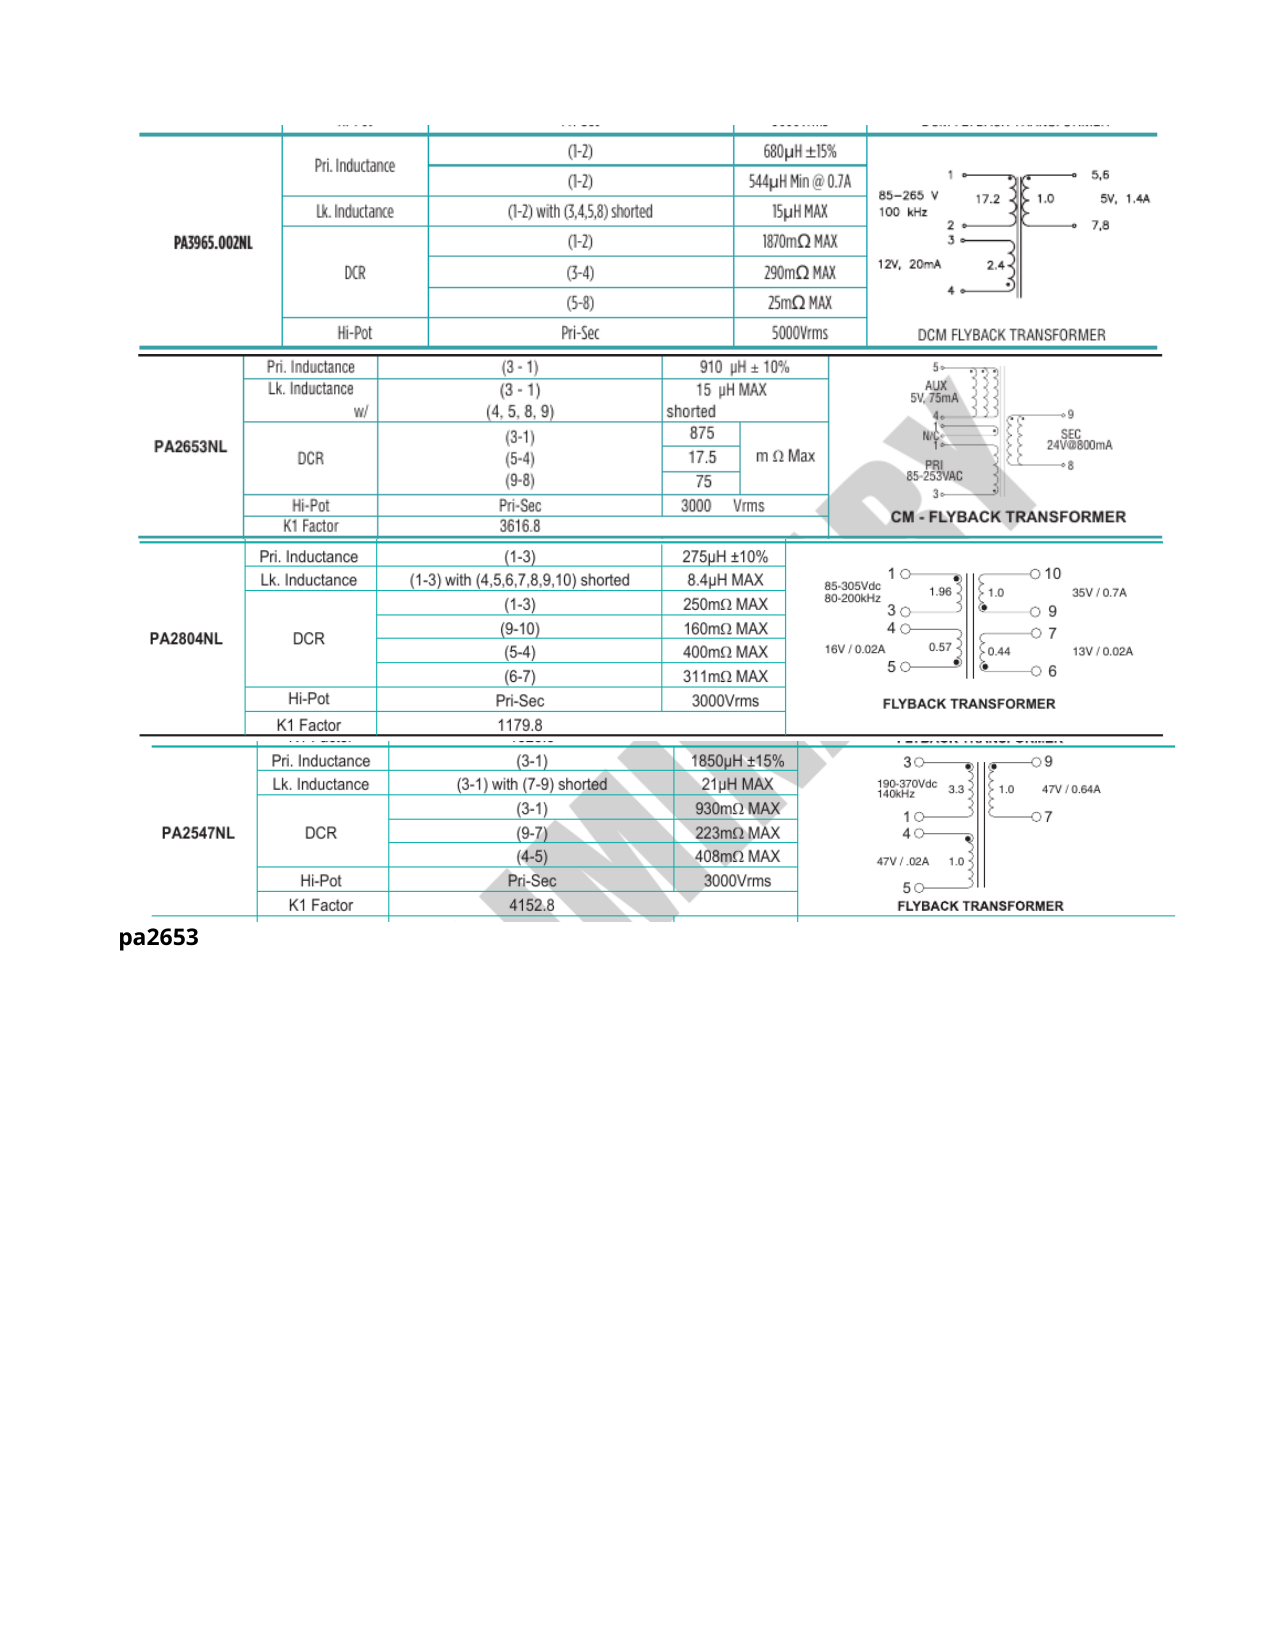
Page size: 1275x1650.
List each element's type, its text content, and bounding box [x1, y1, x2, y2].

picture [133, 125, 1184, 922]
text pa2653 [118, 118, 1157, 952]
